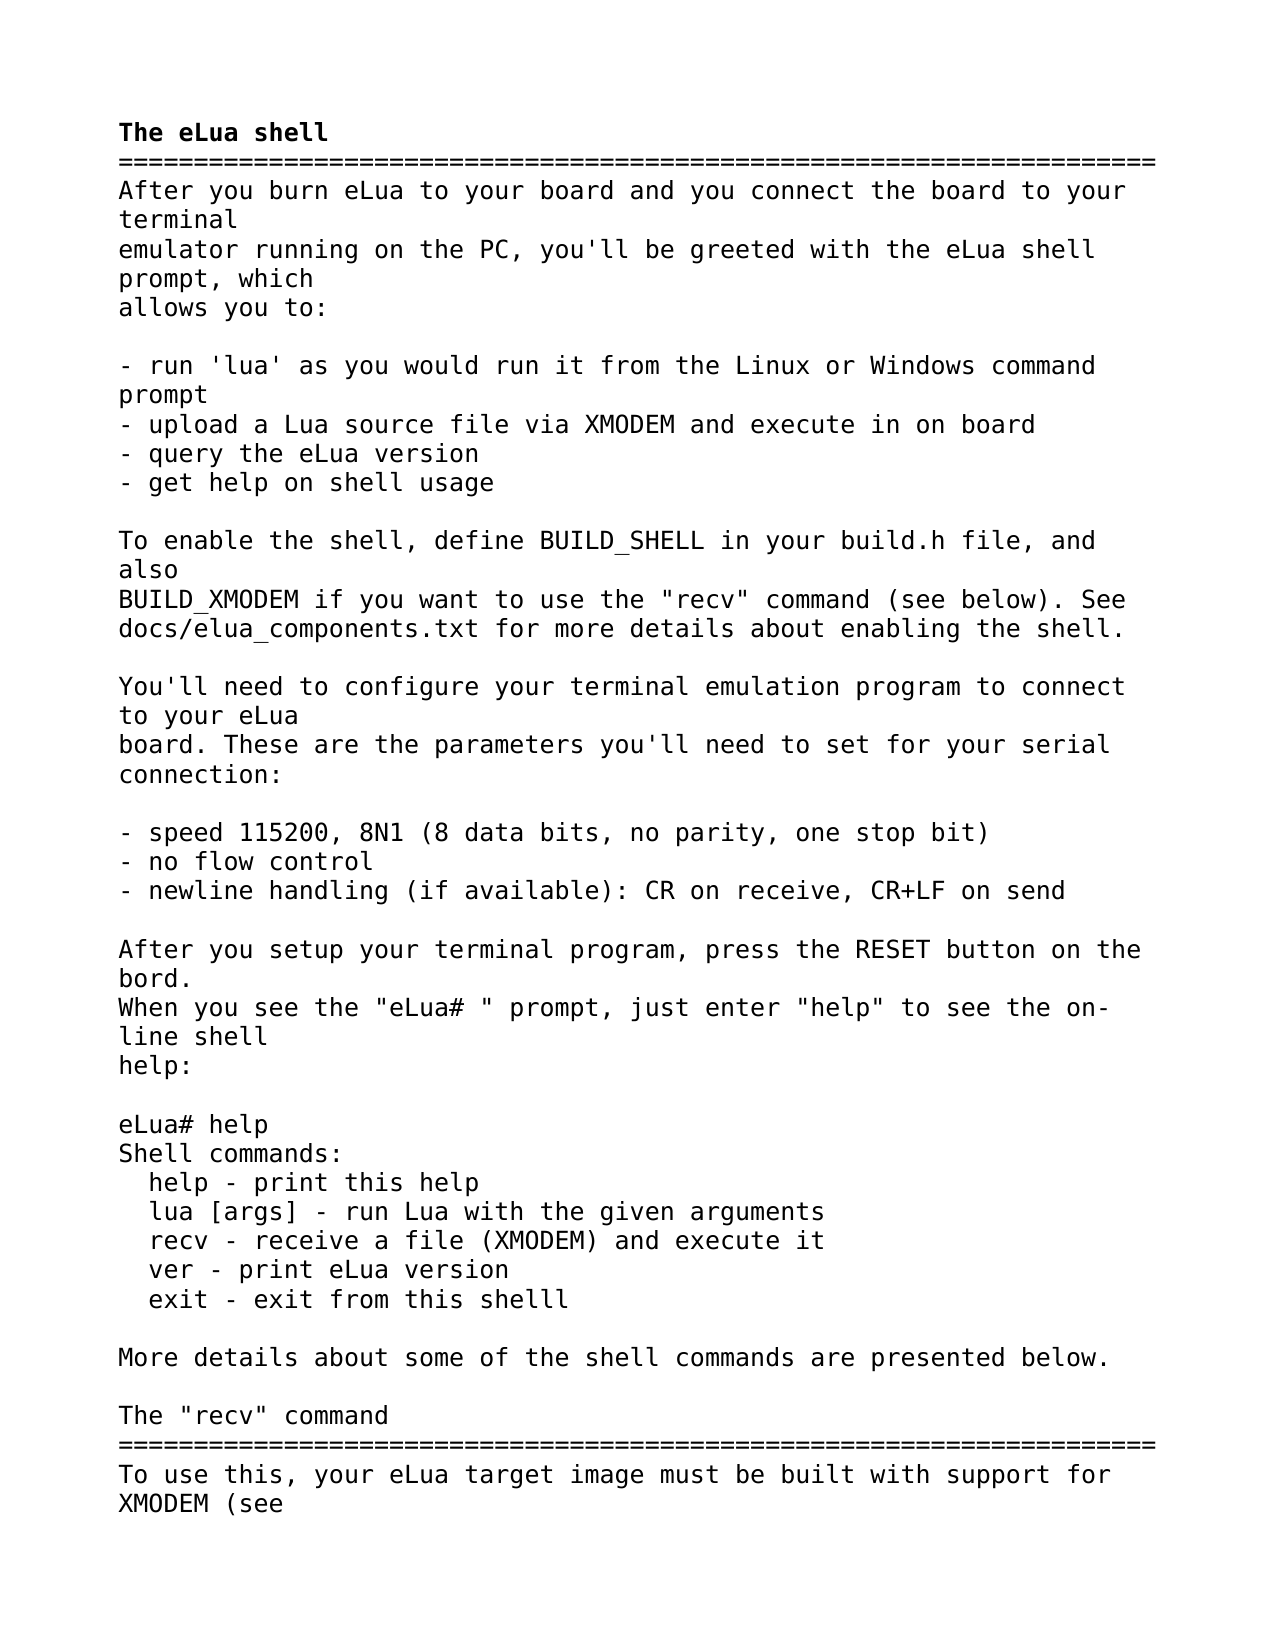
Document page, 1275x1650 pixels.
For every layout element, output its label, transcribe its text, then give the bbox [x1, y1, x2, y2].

text When you see the "eLua# " prompt, just enter "help" to see the on-line shell [118, 993, 1157, 1051]
text - run 'lua' as you would run it from the Linux or Windows command prompt [118, 351, 1157, 410]
text ===================================================================== [118, 1431, 1157, 1460]
text More details about some of the shell commands are presented below. [118, 1343, 1157, 1372]
text To use this, your eLua target image must be built with support for XMODEM (see [118, 1460, 1157, 1518]
text board. These are the parameters you'll need to set for your serial connection: [118, 731, 1157, 789]
text - speed 115200, 8N1 (8 data bits, no parity, one stop bit) [118, 818, 1157, 847]
text - query the eLua version [118, 439, 1157, 468]
text - no flow control [118, 847, 1157, 876]
text To enable the shell, define BUILD_SHELL in your build.h file, and also [118, 526, 1157, 585]
text The "recv" command [118, 1401, 1157, 1431]
text lua [args] - run Lua with the given arguments [118, 1197, 1157, 1226]
text The eLua shell [118, 118, 1157, 147]
text exit - exit from this shelll [118, 1285, 1157, 1314]
text You'll need to configure your terminal emulation program to connect to your eLua [118, 672, 1157, 731]
text help: [118, 1051, 1157, 1081]
text allows you to: [118, 293, 1157, 322]
text - newline handling (if available): CR on receive, CR+LF on send [118, 876, 1157, 906]
text recv - receive a file (XMODEM) and execute it [118, 1226, 1157, 1256]
text BUILD_XMODEM if you want to use the "recv" command (see below). See [118, 585, 1157, 614]
text eLua# help [118, 1110, 1157, 1139]
text - upload a Lua source file via XMODEM and execute in on board [118, 410, 1157, 439]
text help - print this help [118, 1168, 1157, 1197]
text ver - print eLua version [118, 1256, 1157, 1285]
text - get help on shell usage [118, 468, 1157, 497]
text Shell commands: [118, 1139, 1157, 1168]
text ===================================================================== [118, 147, 1157, 176]
text After you setup your terminal program, press the RESET button on the bord. [118, 935, 1157, 993]
text emulator running on the PC, you'll be greeted with the eLua shell prompt, which [118, 235, 1157, 293]
text After you burn eLua to your board and you connect the board to your terminal [118, 176, 1157, 235]
text docs/elua_components.txt for more details about enabling the shell. [118, 614, 1157, 643]
